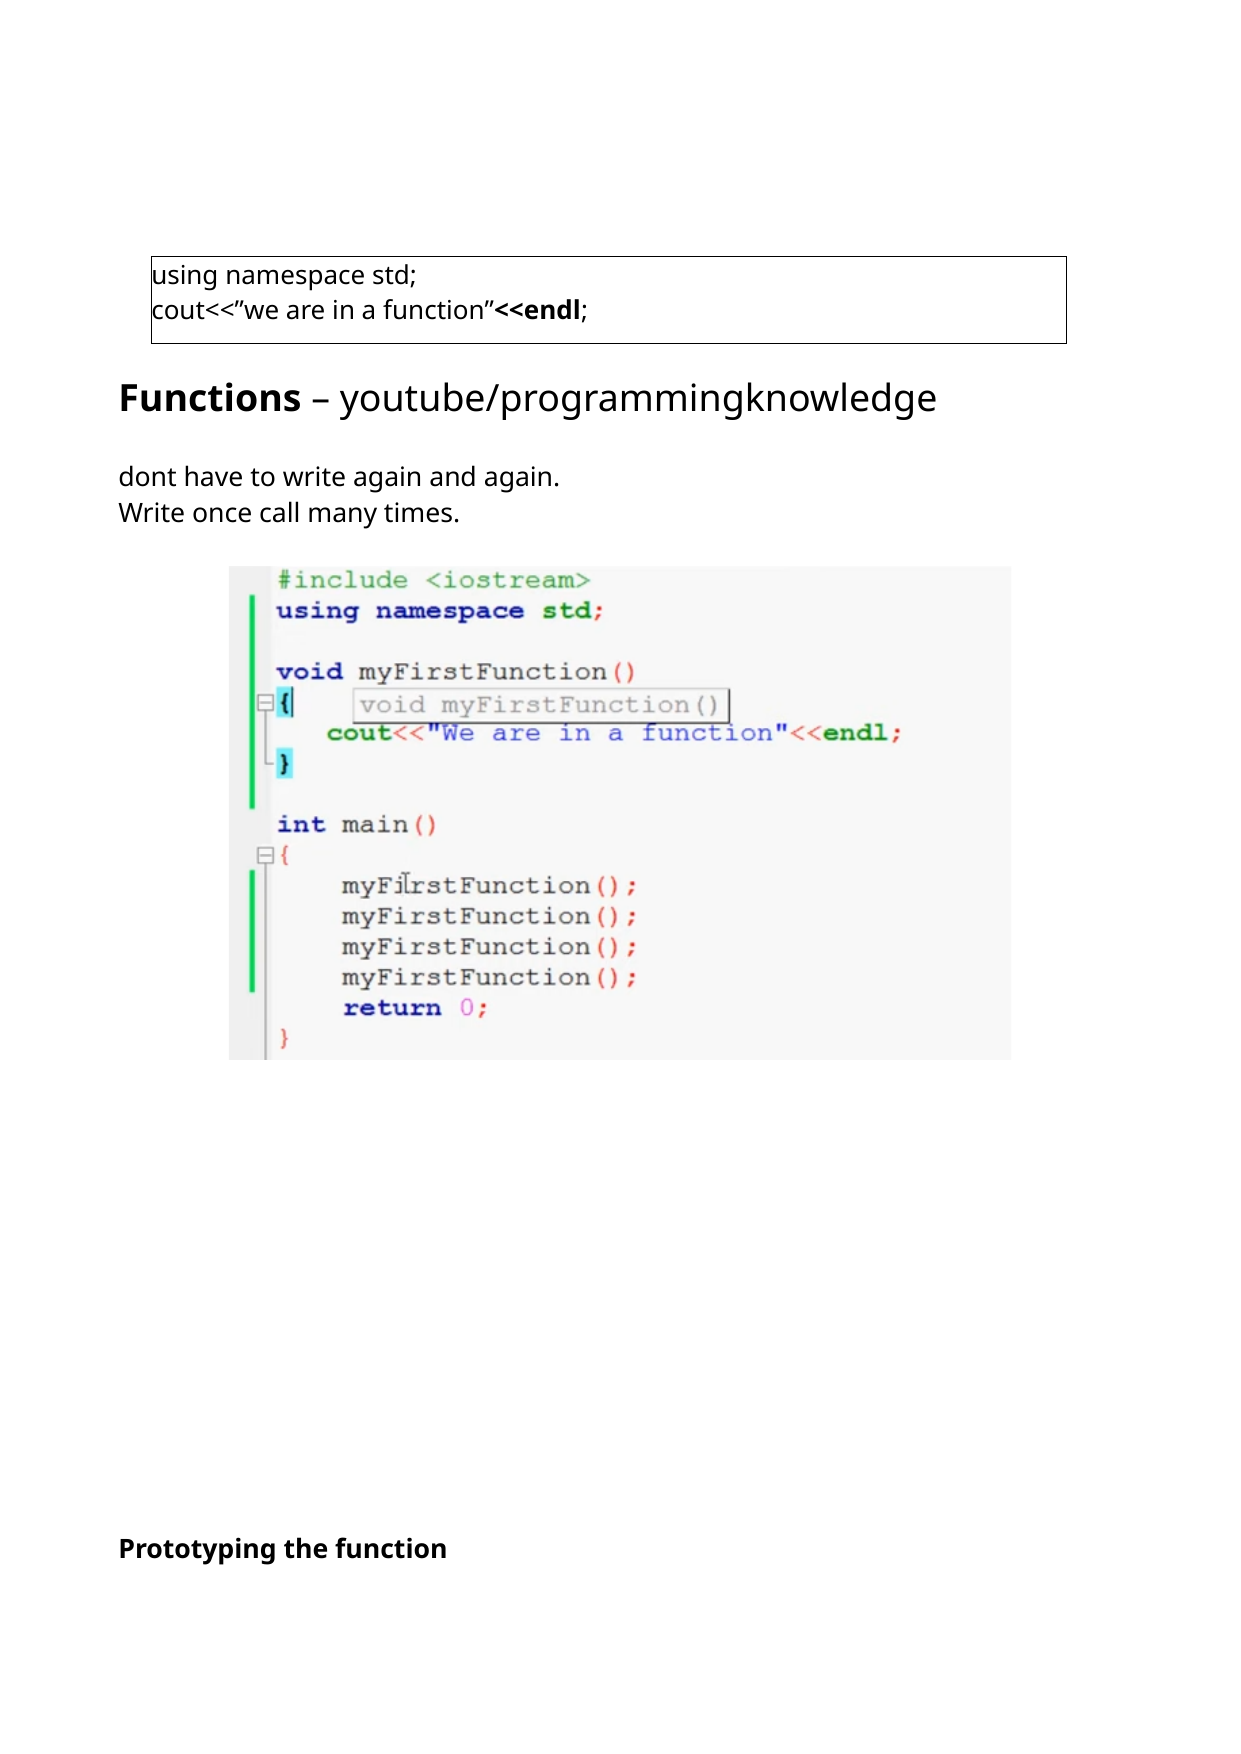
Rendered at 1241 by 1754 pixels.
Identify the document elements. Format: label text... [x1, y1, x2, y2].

text Functions – youtube/programmingknowledge [118, 371, 1122, 422]
text Prototyping the function [118, 1530, 1122, 1566]
picture [228, 566, 1012, 1060]
text Write once call many times. [118, 494, 1122, 531]
text dont have to write again and again. [118, 458, 1122, 494]
